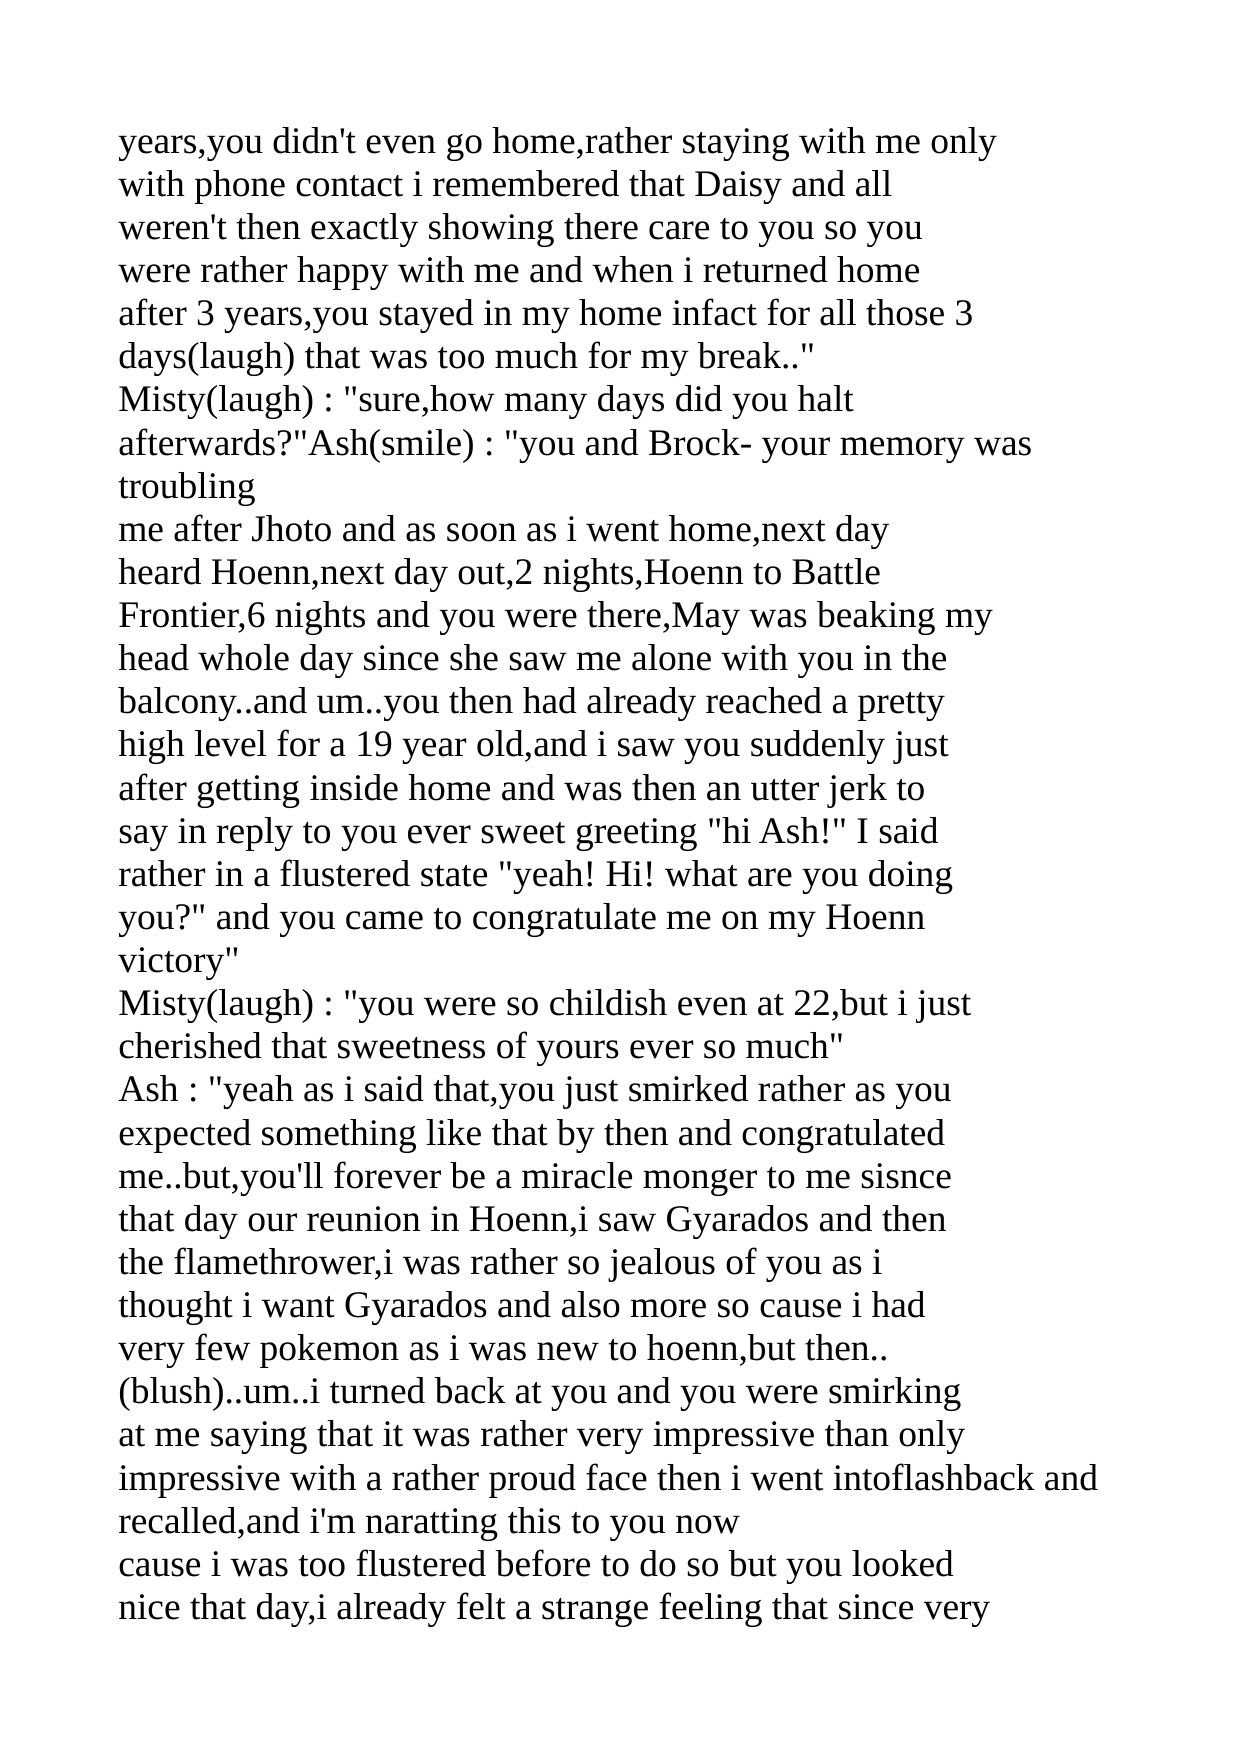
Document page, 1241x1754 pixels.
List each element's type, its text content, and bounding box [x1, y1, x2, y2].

text afterwards?"Ash(smile) : "you and Brock- your memory was troubling [118, 420, 1122, 506]
text expected something like that by then and congratulated [118, 1110, 1122, 1153]
text impressive with a rather proud face then i went intoflashback and recalled,and i'm naratting this to you now [118, 1455, 1122, 1541]
text cherished that sweetness of yours ever so much" [118, 1024, 1122, 1067]
text the flamethrower,i was rather so jealous of you as i [118, 1239, 1122, 1282]
text say in reply to you ever sweet greeting "hi Ash!" I said [118, 808, 1122, 851]
text at me saying that it was rather very impressive than only [118, 1412, 1122, 1455]
text you?" and you came to congratulate me on my Hoenn [118, 894, 1122, 937]
text (blush)..um..i turned back at you and you were smirking [118, 1369, 1122, 1412]
text balcony..and um..you then had already reached a pretty [118, 679, 1122, 722]
text cause i was too flustered before to do so but you looked [118, 1541, 1122, 1584]
text victory" [118, 937, 1122, 981]
text high level for a 19 year old,and i saw you suddenly just [118, 722, 1122, 765]
text days(laugh) that was too much for my break.." [118, 334, 1122, 377]
text Misty(laugh) : "you were so childish even at 22,but i just [118, 981, 1122, 1024]
text head whole day since she saw me alone with you in the [118, 636, 1122, 679]
text rather in a flustered state "yeah! Hi! what are you doing [118, 851, 1122, 894]
text weren't then exactly showing there care to you so you [118, 204, 1122, 247]
text Misty(laugh) : "sure,how many days did you halt [118, 377, 1122, 420]
text after 3 years,you stayed in my home infact for all those 3 [118, 291, 1122, 334]
text after getting inside home and was then an utter jerk to [118, 765, 1122, 808]
text were rather happy with me and when i returned home [118, 247, 1122, 291]
text years,you didn't even go home,rather staying with me only [118, 118, 1122, 161]
text me..but,you'll forever be a miracle monger to me sisnce [118, 1153, 1122, 1196]
text Ash : "yeah as i said that,you just smirked rather as you [118, 1067, 1122, 1110]
text that day our reunion in Hoenn,i saw Gyarados and then [118, 1196, 1122, 1239]
text nice that day,i already felt a strange feeling that since very [118, 1584, 1122, 1627]
text me after Jhoto and as soon as i went home,next day [118, 506, 1122, 549]
text thought i want Gyarados and also more so cause i had [118, 1282, 1122, 1326]
text with phone contact i remembered that Daisy and all [118, 161, 1122, 204]
text very few pokemon as i was new to hoenn,but then.. [118, 1326, 1122, 1369]
text heard Hoenn,next day out,2 nights,Hoenn to Battle [118, 549, 1122, 592]
text Frontier,6 nights and you were there,May was beaking my [118, 592, 1122, 636]
